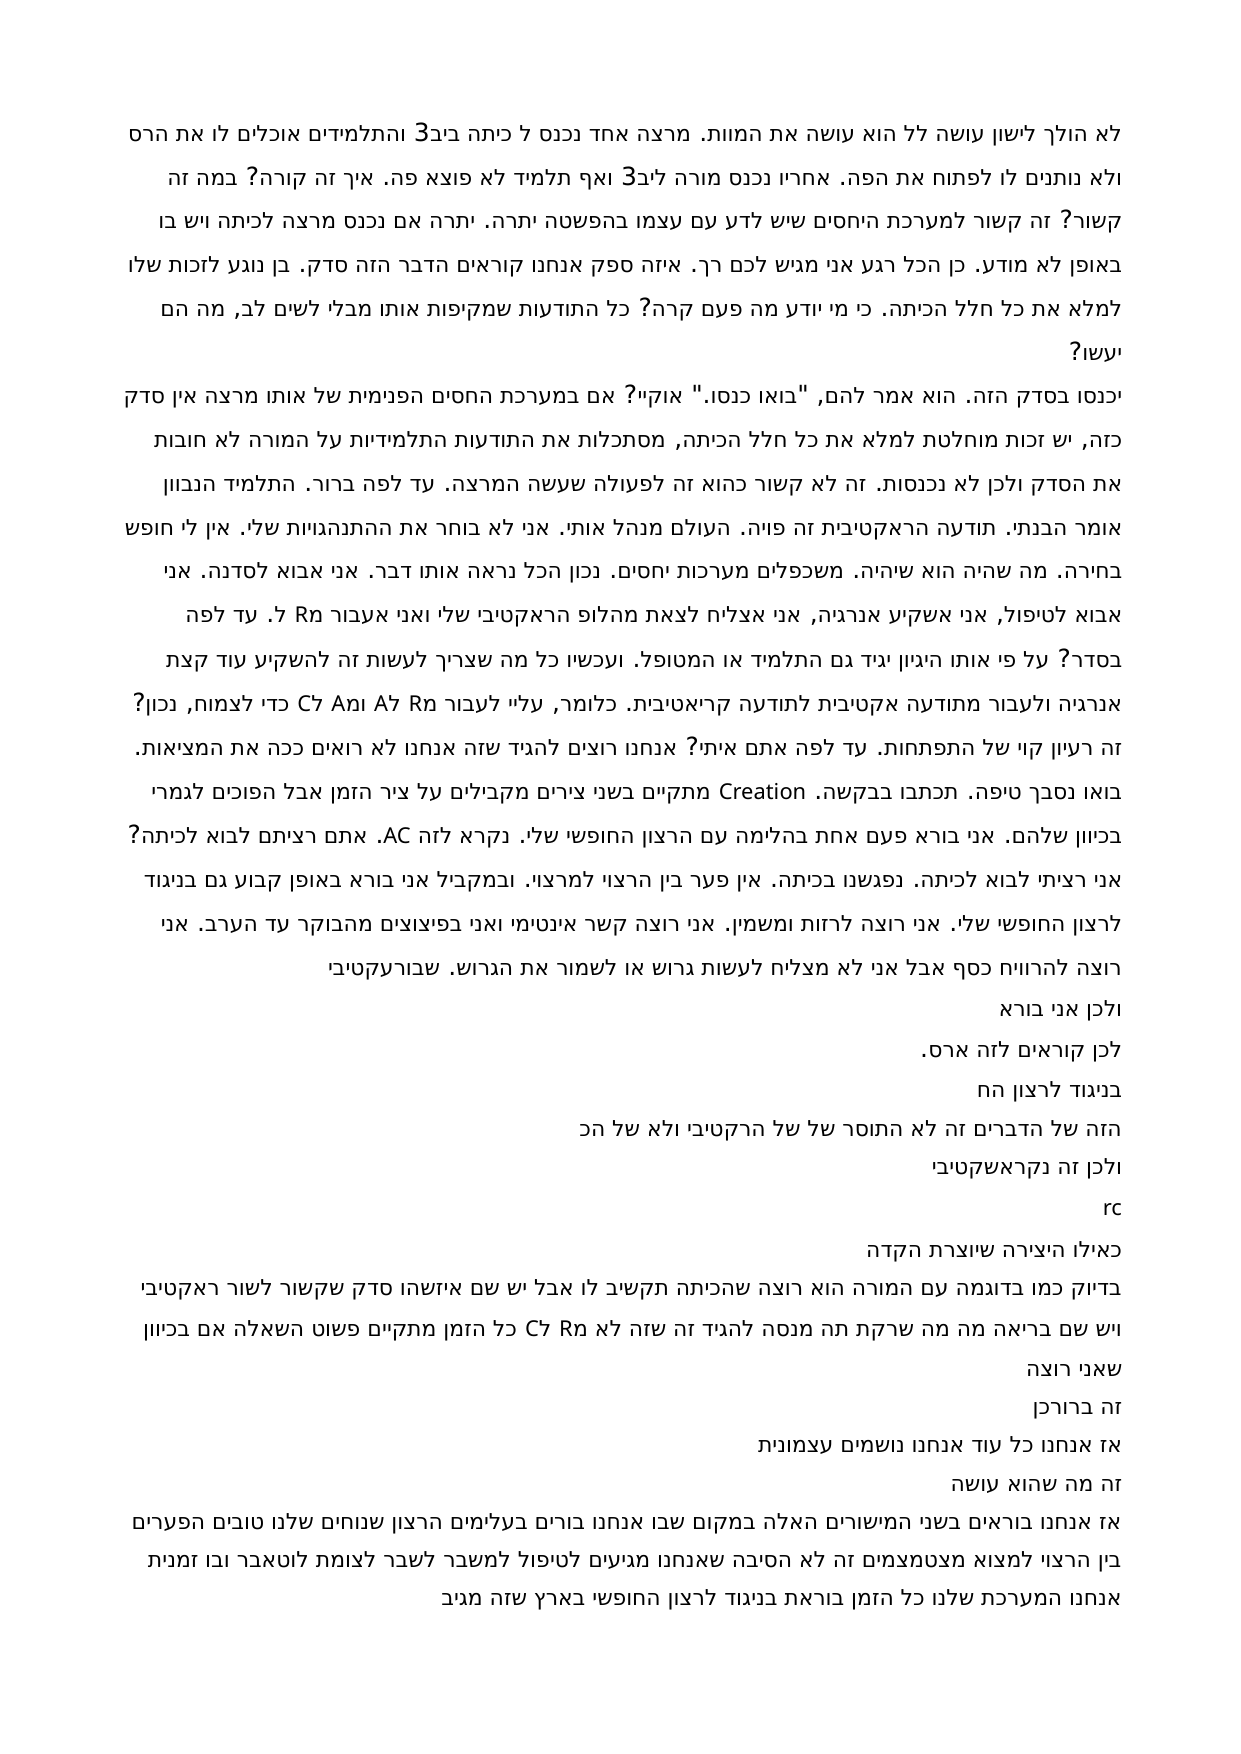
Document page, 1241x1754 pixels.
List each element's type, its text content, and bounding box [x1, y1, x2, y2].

text כן. קוראת עליי. אז הכוח הוא במציאות שאני בA. איפה הכוח? באמצע המציאות אותה מציאות. הילד מתחצף בדיוק כפי שהוא התחצף אתמול, אבל אני מכל מיני סיבות כבר נמצא במקום שהדבר הזה לא מנגן לי על את הניגון הפנימי הקבוע ויש לי חופש להתנהל אחרת מול אותה מציאות. חשוב חשוב חשוב מסוימים createation קורה משהו אחר לגמרי בריאש לא רק שאני לא מותנה להגיב לעבר ולהגיד לילד מי אתה חושב שאתה ש מדבר אליי ככה אני לא איזה אחד החברים שלך reactטing לא רק שנפתחה לי היכולת והחופש לבחור איזה התנהגות נכון לי להתנהג מול הילד כדי למגר את החוצבה אלא שבאשן אני שואל שאלה אחרת לגמרי אני שואל איזה ילד איזה מציאות אני מעוניין לקדם לברוא ובאיזה תודעה עליי לאכוז כדי לקדם את המציאות הזו כלומר יש פה הנחת עבודה. מה הנחת העבודה? שהילד הוא תולדה של תודעת ההורה. או במילים יותר בוטיות אנחנו ניזהר עם הבומבסטיות הזאת ואנגיד את זה בכל זאת שמציאות הנה ההשתקפות של תודעה. או אם תרצו שמערכת היחסים שיש לי מהעולם, הילד המתחצף הנה ההשתקפות מוחלטת של מערכת יחסים שיש לי עם עצמי. איך אנחנו יודעים את זה? כי הנה שני הורים מקבלים יחס שונה מאותו ילד. אחד מחלץ ריספק מחלץ חוצפה. איך זה יכול להיות? אחד משכיב את הילד לישון והוא נשכב ברגע והשני משכיב את הילד לישון באותה מיטה באותה שעה עם אותם סנקציות מוסכמות אותה מערכת מוסכמות הורית. והוא לא הולך לישון עושה לל הוא עושה את המוות. מרצה אחד נכנס ל כיתה ביב3 והתלמידים אוכלים לו את הרס ולא נותנים לו לפתוח את הפה. אחריו נכנס מורה ליב3 ואף תלמיד לא פוצא פה. איך זה קורה? במה זה קשור? זה קשור למערכת היחסים שיש לדע עם עצמו בהפשטה יתרה. יתרה אם נכנס מרצה לכיתה ויש בו באופן לא מודע. כן הכל רגע אני מגיש לכם רך. איזה ספק אנחנו קוראים הדבר הזה סדק. בן נוגע לזכות שלו למלא את כל חלל הכיתה. כי מי יודע מה פעם קרה? כל התודעות שמקיפות אותו מבלי לשים לב, מה הם יעשו? [118, 118, 1122, 366]
text בדיוק כמו בדוגמה עם המורה הוא רוצה שהכיתה תקשיב לו אבל יש שם איזשהו סדק שקשור לשור ראקטיבי ויש שם בריאה מה מה שרקת תה מנסה להגיד זה שזה לא מR לC כל הזמן מתקיים פשוט השאלה אם בכיוון שאני רוצה [118, 1275, 1122, 1381]
text הזה של הדברים זה לא התוסר של של הרקטיבי ולא של הכ [118, 1116, 1122, 1141]
text בניגוד לרצון הח [118, 1078, 1122, 1103]
text לכן קוראים לזה ארס. [118, 1034, 1122, 1063]
text זה ברורכן [118, 1394, 1122, 1420]
text אז אנחנו בוראים בשני המישורים האלה במקום שבו אנחנו בורים בעלימים הרצון שנוחים שלנו טובים הפערים בין הרצוי למצוא מצטמצמים זה לא הסיבה שאנחנו מגיעים לטיפול למשבר לשבר לצומת לוטאבר ובו זמנית אנחנו המערכת שלנו כל הזמן בוראת בניגוד לרצון החופשי בארץ שזה מגיב [118, 1509, 1122, 1611]
text זה מה שהוא עושה [118, 1471, 1122, 1496]
text יכנסו בסדק הזה. הוא אמר להם, "בואו כנסו." אוקיי? אם במערכת החסים הפנימית של אותו מרצה אין סדק כזה, יש זכות מוחלטת למלא את כל חלל הכיתה, מסתכלות את התודעות התלמידיות על המורה לא חובות את הסדק ולכן לא נכנסות. זה לא קשור כהוא זה לפעולה שעשה המרצה. עד לפה ברור. התלמיד הנבוון אומר הבנתי. תודעה הראקטיבית זה פויה. העולם מנהל אותי. אני לא בוחר את ההתנהגויות שלי. אין לי חופש בחירה. מה שהיה הוא שיהיה. משכפלים מערכות יחסים. נכון הכל נראה אותו דבר. אני אבוא לסדנה. אני אבוא לטיפול, אני אשקיע אנרגיה, אני אצליח לצאת מהלופ הראקטיבי שלי ואני אעבור מR ל. עד לפה בסדר? על פי אותו היגיון יגיד גם התלמיד או המטופל. ועכשיו כל מה שצריך לעשות זה להשקיע עוד קצת אנרגיה ולעבור מתודעה אקטיבית לתודעה קריאטיבית. כלומר, עליי לעבור מR לA ומA לC כדי לצמוח, נכון? זה רעיון קוי של התפתחות. עד לפה אתם איתי? אנחנו רוצים להגיד שזה אנחנו לא רואים ככה את המציאות. בואו נסבך טיפה. תכתבו בבקשה. Creation מתקיים בשני צירים מקבילים על ציר הזמן אבל הפוכים לגמרי בכיוון שלהם. אני בורא פעם אחת בהלימה עם הרצון החופשי שלי. נקרא לזה AC. אתם רציתם לבוא לכיתה? אני רציתי לבוא לכיתה. נפגשנו בכיתה. אין פער בין הרצוי למרצוי. ובמקביל אני בורא באופן קבוע גם בניגוד לרצון החופשי שלי. אני רוצה לרזות ומשמין. אני רוצה קשר אינטימי ואני בפיצוצים מהבוקר עד הערב. אני רוצה להרוויח כסף אבל אני לא מצליח לעשות גרוש או לשמור את הגרוש. שבורעקטיבי [118, 381, 1122, 981]
text אז אנחנו כל עוד אנחנו נושמים עצמונית [118, 1432, 1122, 1458]
text rc [118, 1192, 1122, 1222]
text כאילו היצירה שיוצרת הקדה [118, 1237, 1122, 1262]
text ולכן אני בורא [118, 996, 1122, 1021]
text ולכן זה נקראשקטיבי [118, 1154, 1122, 1179]
